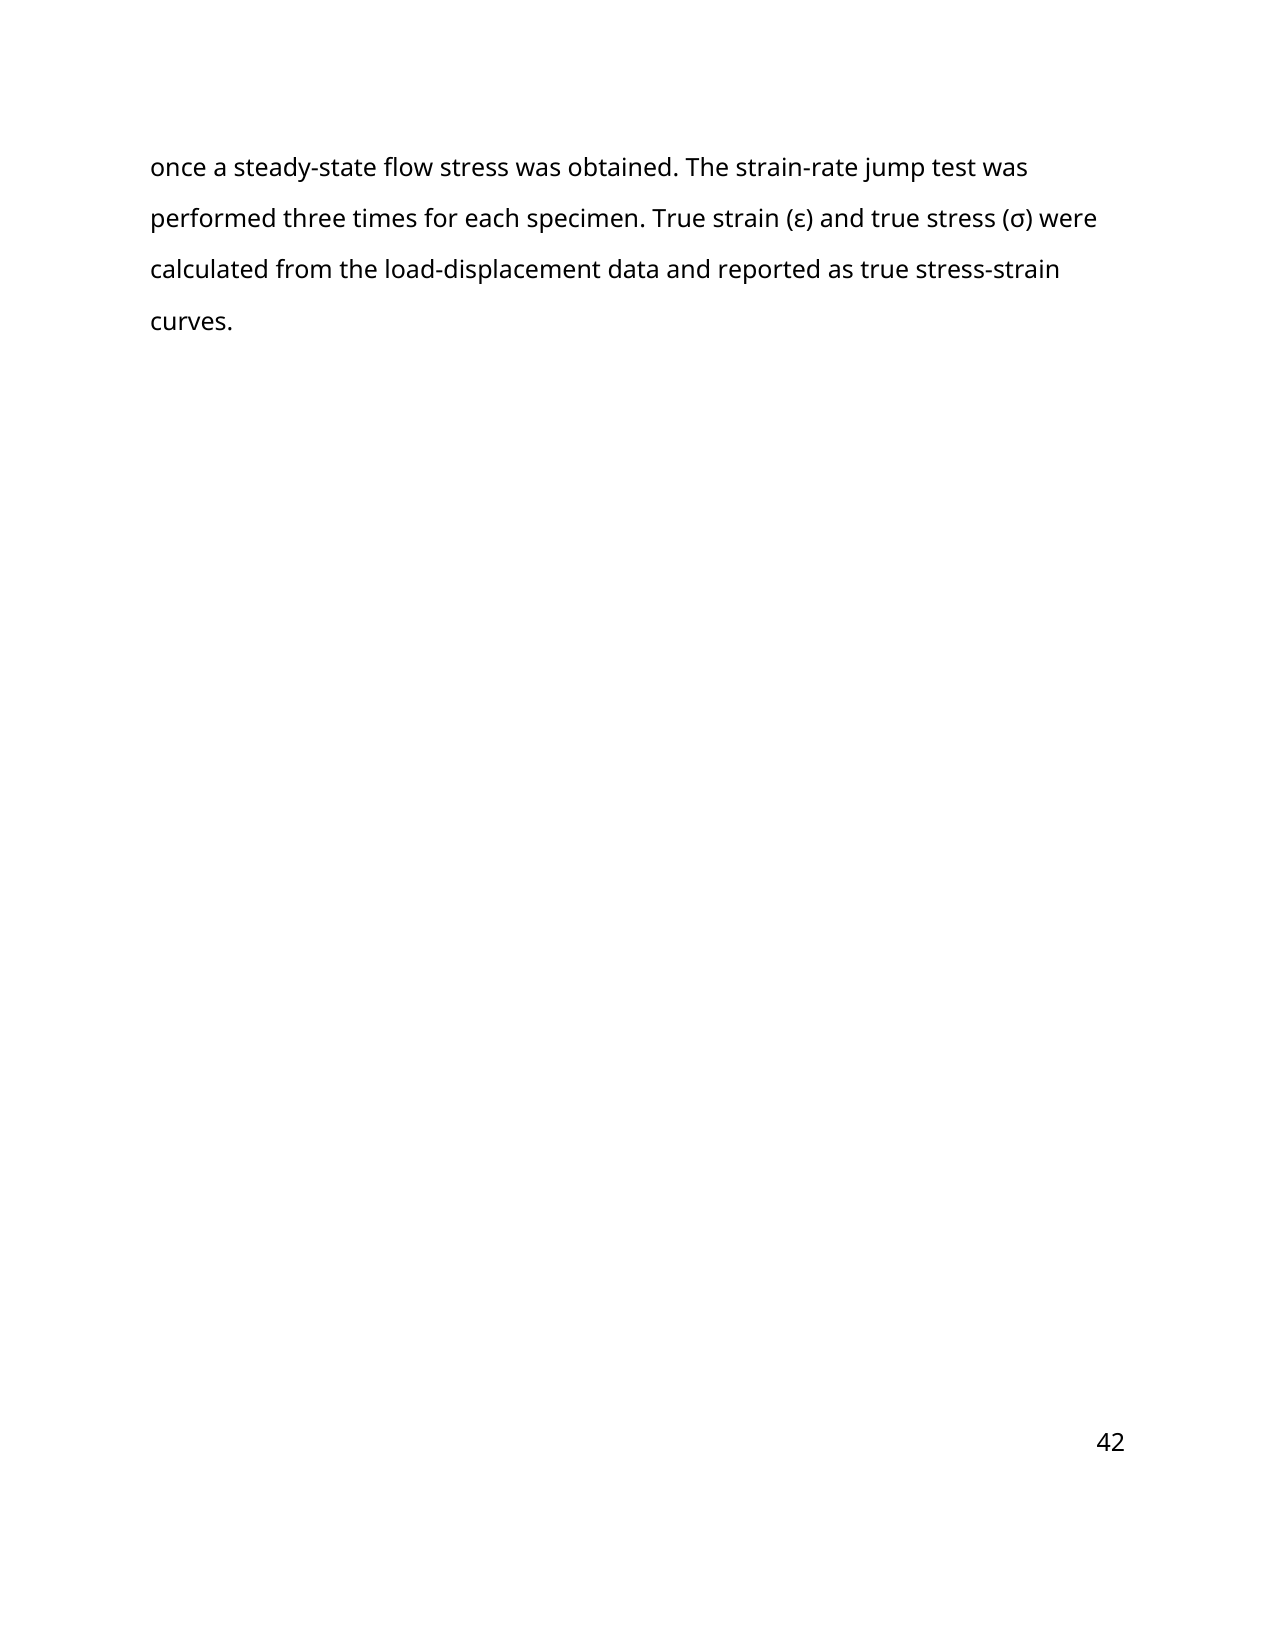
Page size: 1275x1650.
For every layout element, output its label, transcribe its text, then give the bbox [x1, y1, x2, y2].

text once a steady-state flow stress was obtained. The strain-rate jump test was performed three times for each specimen. True strain (ɛ) and true stress (σ) were calculated from the load-displacement data and reported as true stress-strain curves. [150, 150, 1125, 337]
